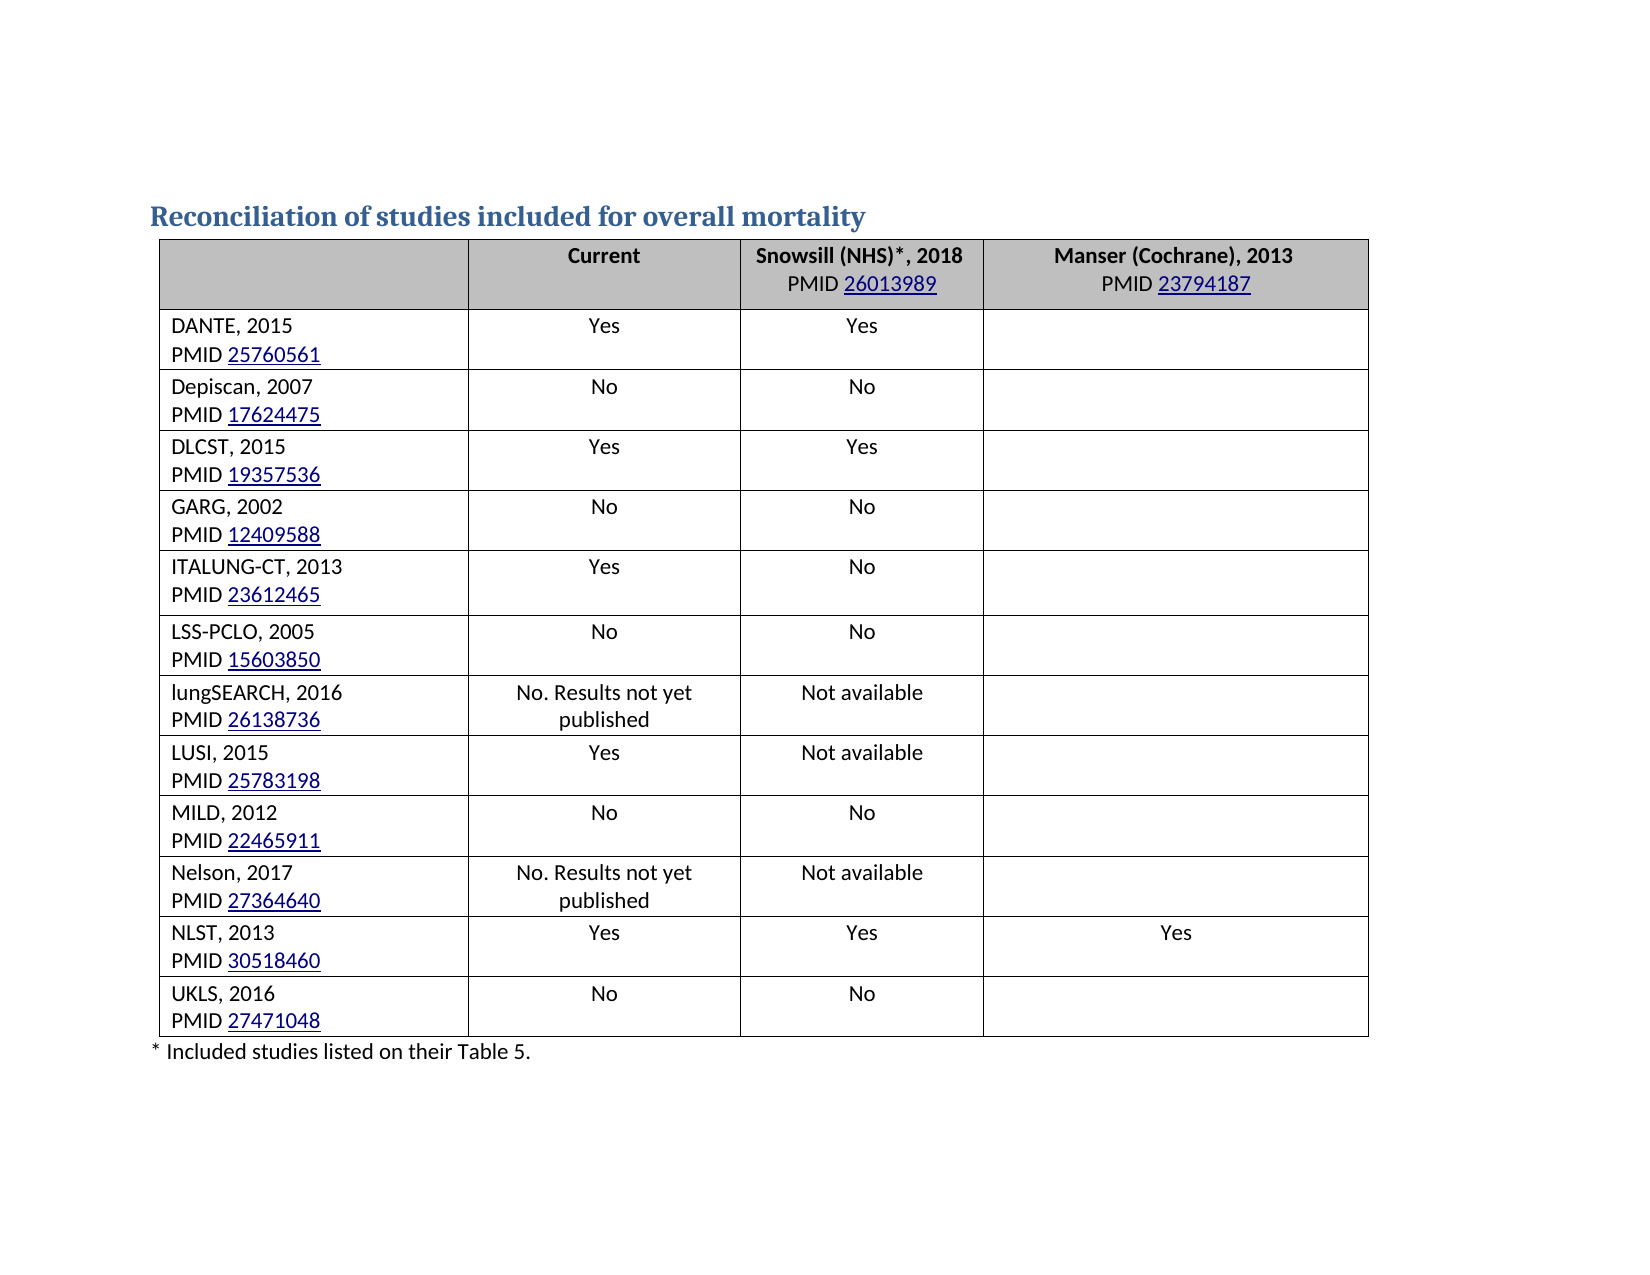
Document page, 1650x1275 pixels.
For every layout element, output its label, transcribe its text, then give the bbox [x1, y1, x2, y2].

table_cell Yes [741, 917, 983, 976]
table_cell Yes [741, 310, 983, 369]
table_cell NLST, 2013 PMID 30518460 [160, 917, 468, 976]
table_cell No [741, 796, 983, 856]
table_header Snowsill (NHS)*, 2018 PMID 26013989 [741, 240, 983, 309]
table_cell [984, 310, 1368, 369]
table_header Current [469, 240, 740, 309]
table_cell LUSI, 2015 PMID 25783198 [160, 736, 468, 795]
table_cell Depiscan, 2007 PMID 17624475 [160, 370, 468, 429]
table_cell No. Results not yet published [469, 857, 740, 916]
text * Included studies listed on their Table 5. [150, 1037, 1500, 1065]
table_cell Yes [469, 431, 740, 490]
table_cell [984, 616, 1368, 675]
subtitle Reconciliation of studies included for overall mortality [150, 200, 1500, 233]
table_cell Not available [741, 676, 983, 735]
table_cell No [469, 370, 740, 429]
table_cell DLCST, 2015 PMID 19357536 [160, 431, 468, 490]
table_cell Yes [469, 917, 740, 976]
table_cell [984, 431, 1368, 490]
table_cell No [469, 616, 740, 675]
table_cell [984, 796, 1368, 856]
table_cell LSS-PCLO, 2005 PMID 15603850 [160, 616, 468, 675]
table_cell [984, 857, 1368, 916]
table_cell ITALUNG-CT, 2013 PMID 23612465 [160, 551, 468, 615]
table_cell No [741, 616, 983, 675]
table_cell Not available [741, 857, 983, 916]
table_cell Yes [469, 736, 740, 795]
table_cell Yes [469, 310, 740, 369]
table_header Manser (Cochrane), 2013 PMID 23794187 [984, 240, 1368, 309]
table_cell Nelson, 2017 PMID 27364640 [160, 857, 468, 916]
table_cell Yes [741, 431, 983, 490]
table_cell [984, 977, 1368, 1036]
table_cell Yes [984, 917, 1368, 976]
table_cell GARG, 2002 PMID 12409588 [160, 491, 468, 550]
table_cell [984, 491, 1368, 550]
table_header [160, 240, 468, 309]
table_cell [984, 551, 1368, 615]
table_cell Not available [741, 736, 983, 795]
table_cell DANTE, 2015 PMID 25760561 [160, 310, 468, 369]
table_cell MILD, 2012 PMID 22465911 [160, 796, 468, 856]
table_cell UKLS, 2016 PMID 27471048 [160, 977, 468, 1036]
table_cell No [469, 977, 740, 1036]
table_cell Yes [469, 551, 740, 615]
table_cell [984, 676, 1368, 735]
table_cell lungSEARCH, 2016 PMID 26138736 [160, 676, 468, 735]
table_cell No [741, 491, 983, 550]
table_cell No. Results not yet published [469, 676, 740, 735]
table_cell No [469, 796, 740, 856]
table_cell [984, 736, 1368, 795]
table_cell [984, 370, 1368, 429]
table_cell No [469, 491, 740, 550]
table_cell No [741, 551, 983, 615]
table_cell No [741, 370, 983, 429]
table_cell No [741, 977, 983, 1036]
